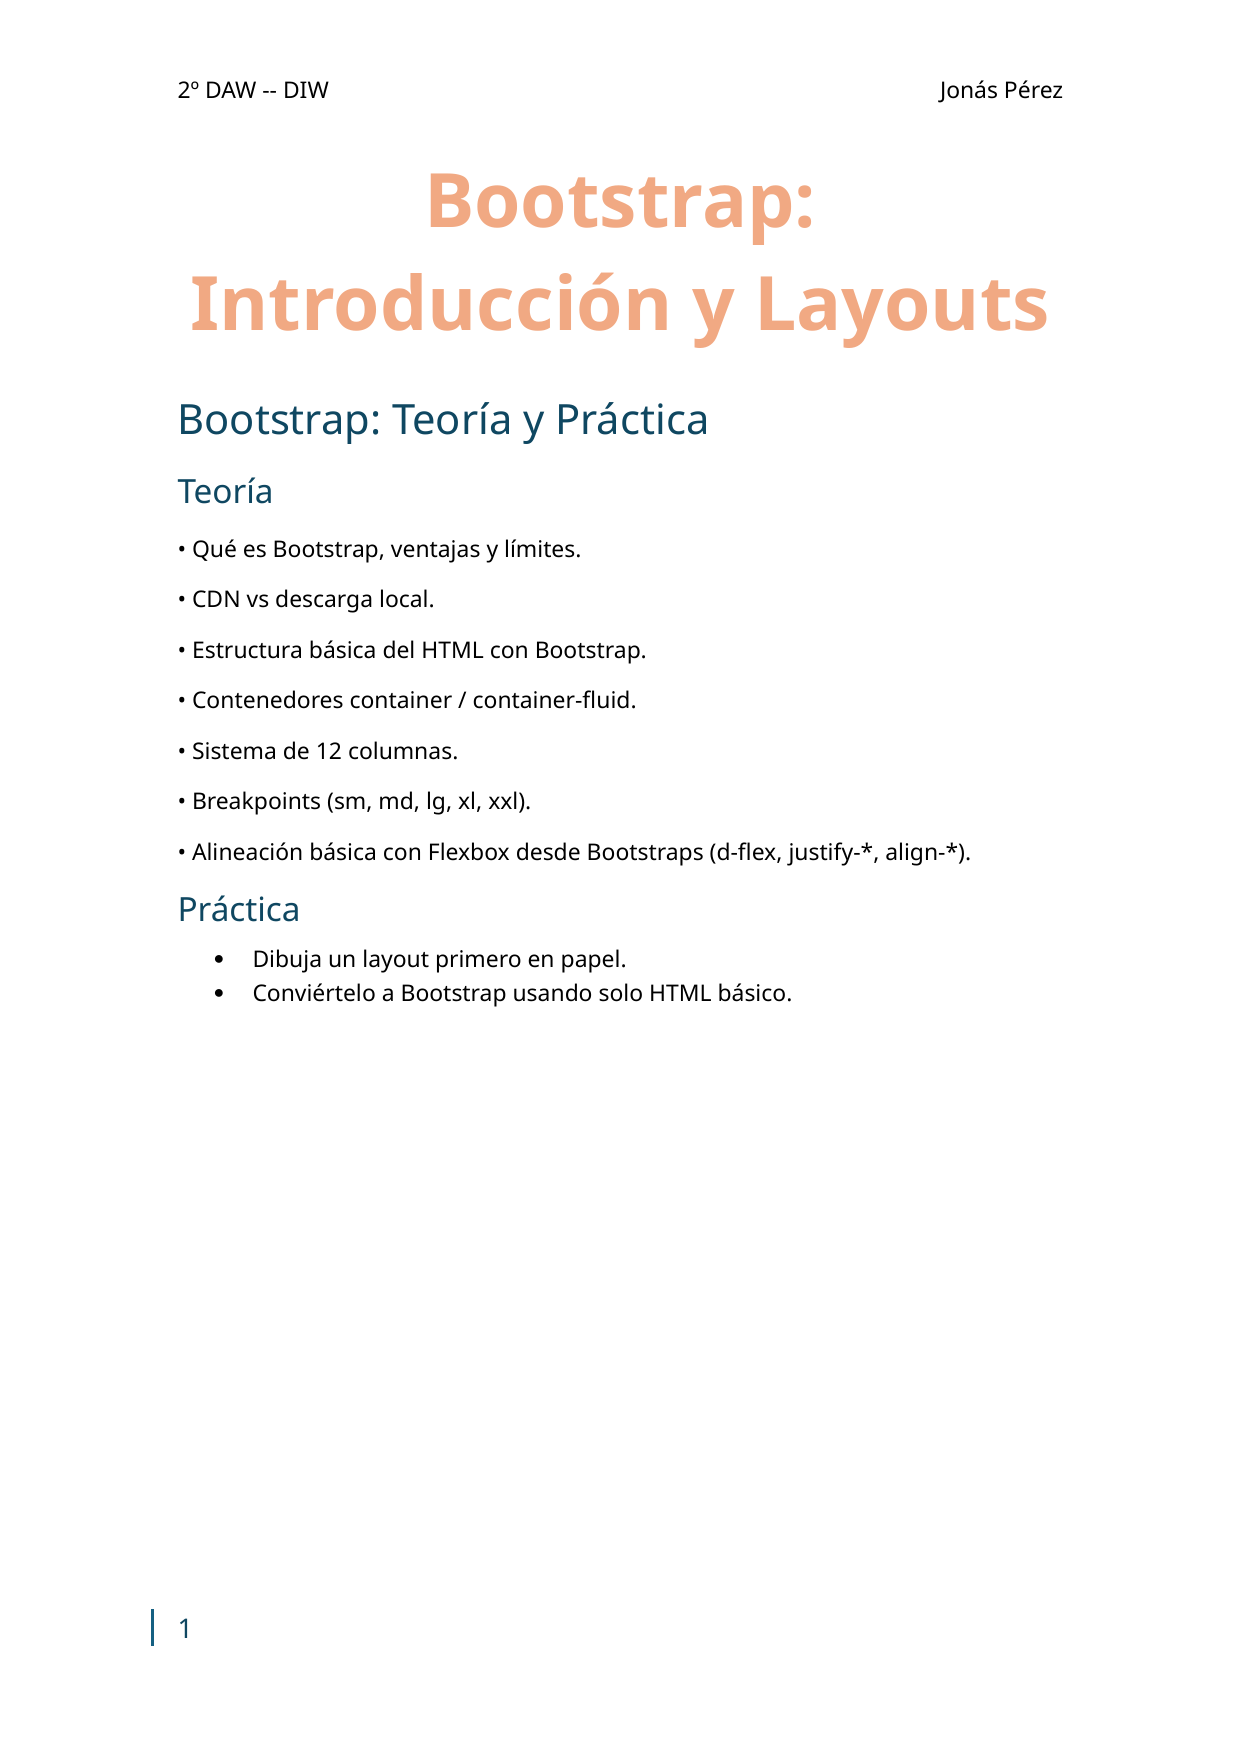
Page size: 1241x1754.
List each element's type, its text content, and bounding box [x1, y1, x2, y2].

subtitle • CDN vs descarga local. [177, 583, 1063, 615]
subtitle • Alineación básica con Flexbox desde Bootstraps (d-flex, justify-*, align-*). [177, 836, 1063, 867]
subtitle • Qué es Bootstrap, ventajas y límites. [177, 533, 1063, 564]
subtitle • Breakpoints (sm, md, lg, xl, xxl). [177, 785, 1063, 816]
list Dibuja un layout primero en papel. [215, 943, 1063, 974]
title Bootstrap: Introducción y Layouts [177, 148, 1063, 352]
subtitle • Sistema de 12 columnas. [177, 735, 1063, 766]
subtitle Teoría [177, 467, 1063, 513]
subtitle Práctica [177, 886, 1063, 931]
subtitle • Contenedores container / container-fluid. [177, 684, 1063, 716]
subtitle • Estructura básica del HTML con Bootstrap. [177, 634, 1063, 665]
subtitle Bootstrap: Teoría y Práctica [177, 389, 1063, 446]
list Conviértelo a Bootstrap usando solo HTML básico. [215, 977, 1063, 1008]
